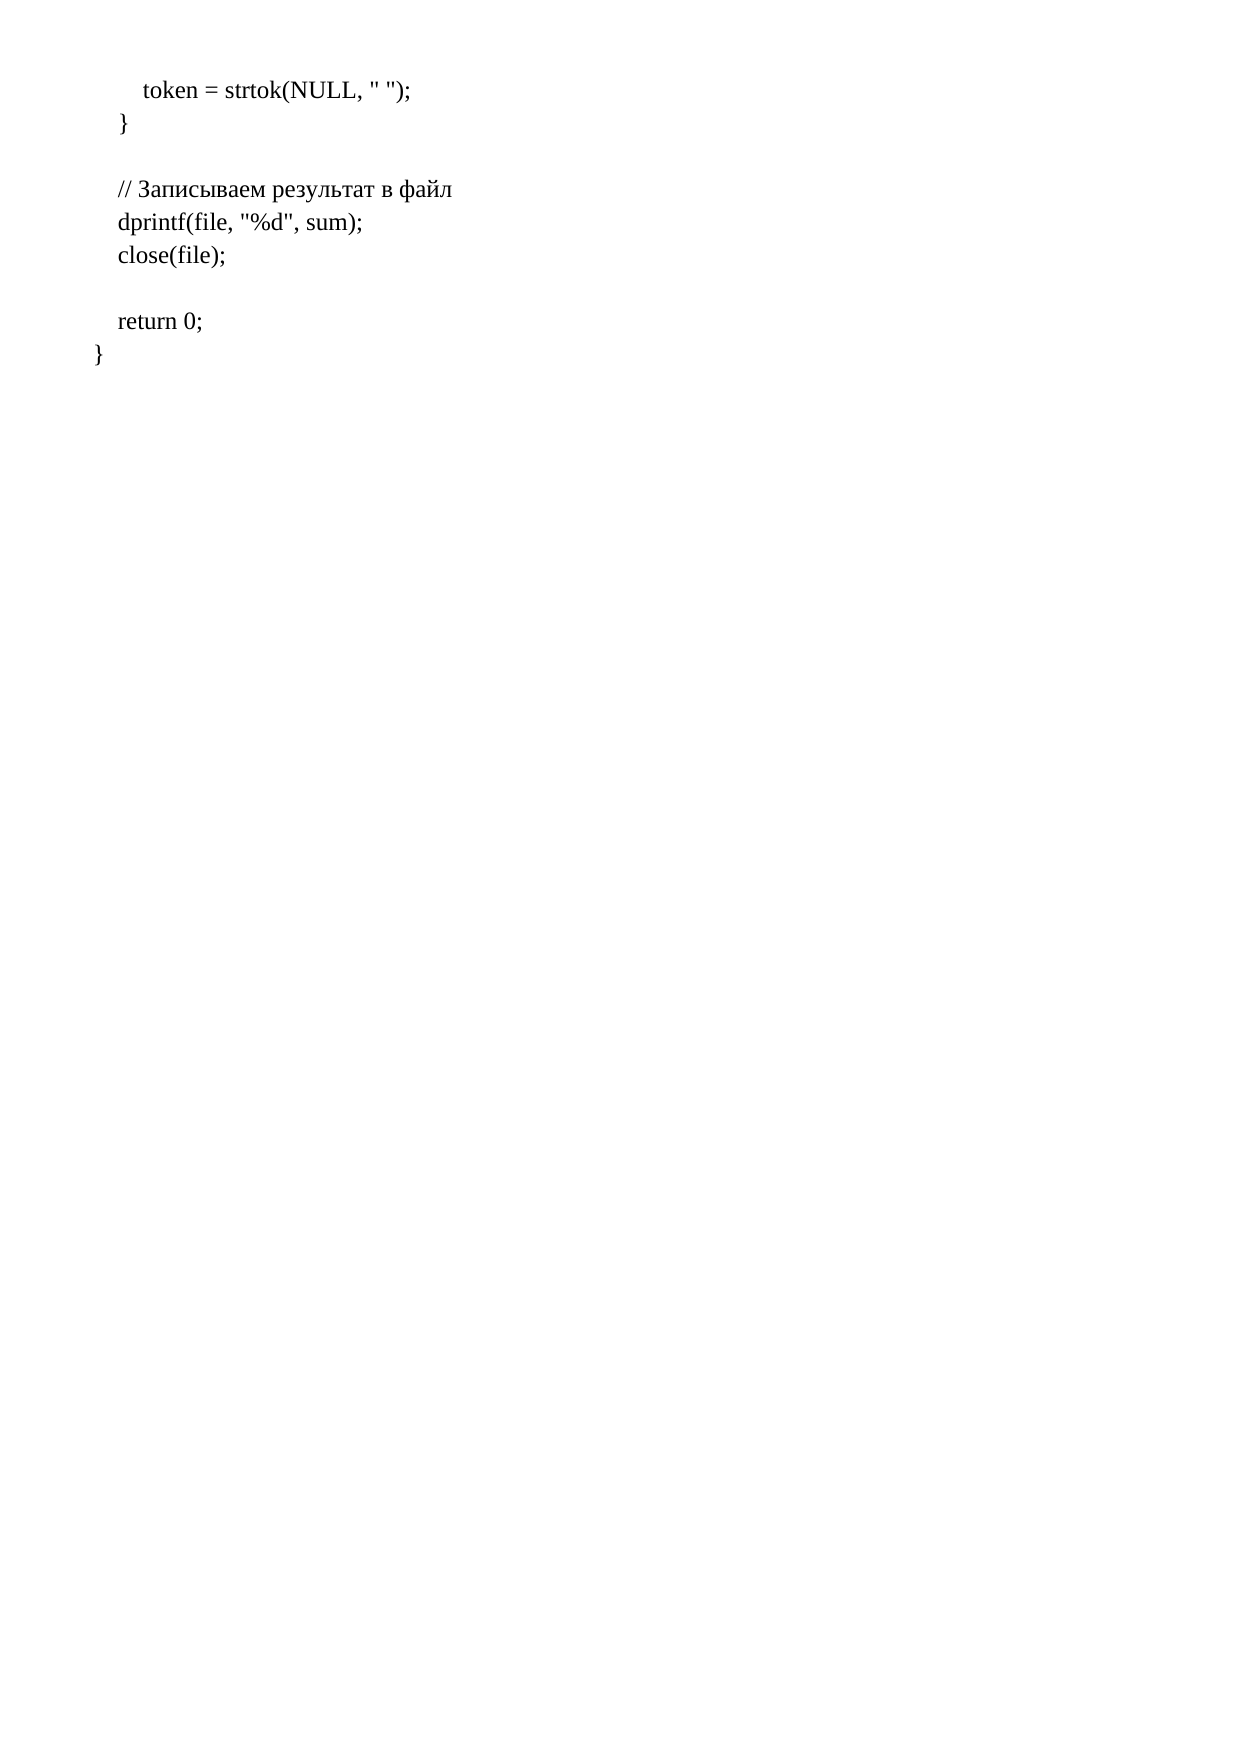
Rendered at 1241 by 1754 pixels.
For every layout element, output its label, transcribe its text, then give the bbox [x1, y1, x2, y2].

text return 0; [93, 306, 1147, 335]
text } [93, 108, 1147, 137]
text // Записываем результат в файл [93, 174, 1147, 203]
text dprintf(file, "%d", sum); [93, 207, 1147, 236]
text } [93, 339, 1147, 368]
text close(file); [93, 240, 1147, 269]
text token = strtok(NULL, " "); [93, 75, 1147, 104]
